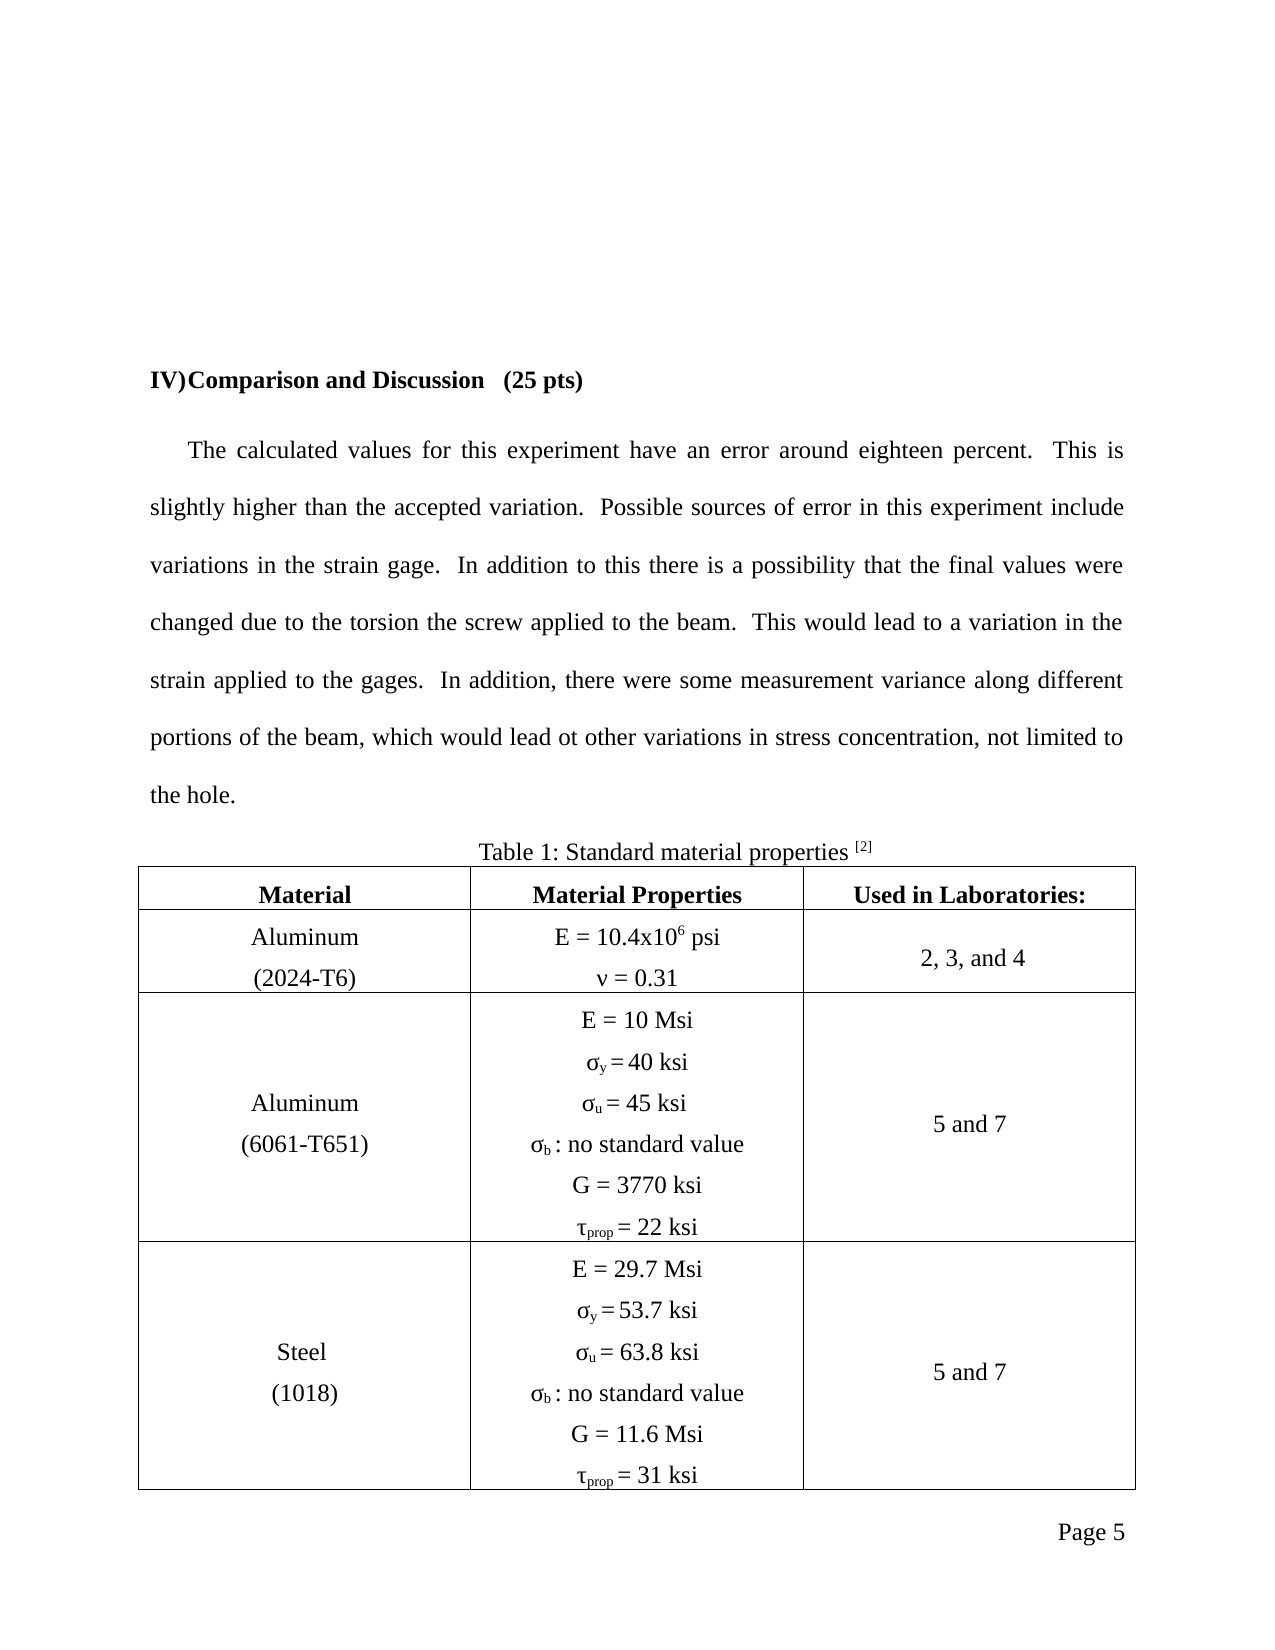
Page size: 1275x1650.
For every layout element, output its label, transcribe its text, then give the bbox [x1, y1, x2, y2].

table_cell E = 10 Msi σy = 40 ksi σu = 45 ksi σb : no standard value G = 3770 ksi τprop = 22 ksi [471, 993, 803, 1241]
table_cell Steel (1018) [139, 1242, 470, 1489]
table_cell 2, 3, and 4 [804, 910, 1135, 992]
table_header Material Properties [471, 867, 803, 908]
table_header Material [139, 867, 470, 908]
table_cell E = 10.4x106 psi ν = 0.31 [471, 910, 803, 992]
table_cell 5 and 7 [804, 993, 1135, 1241]
text Table 1: Standard material properties [2] [150, 837, 1125, 866]
text The calculated values for this experiment have an error around eighteen percent. This is slightly higher than the accepted variation. Possible sources of error in this experiment include variations in the strain gage. In addition to this there is a possibility that the final values were changed due to the torsion the screw applied to the beam. This would lead to a variation in the strain applied to the gages. In addition, there were some measurement variance along different portions of the beam, which would lead ot other variations in stress concentration, not limited to the hole. [150, 435, 1125, 809]
table_header Used in Laboratories: [804, 867, 1135, 908]
table_cell 5 and 7 [804, 1242, 1135, 1489]
table_cell Aluminum (6061-T651) [139, 993, 470, 1241]
table_cell E = 29.7 Msi σy = 53.7 ksi σu = 63.8 ksi σb : no standard value G = 11.6 Msi τprop = 31 ksi [471, 1242, 803, 1489]
text IV) Comparison and Discussion (25 pts) [150, 365, 1125, 394]
table_cell Aluminum (2024-T6) [139, 910, 470, 992]
